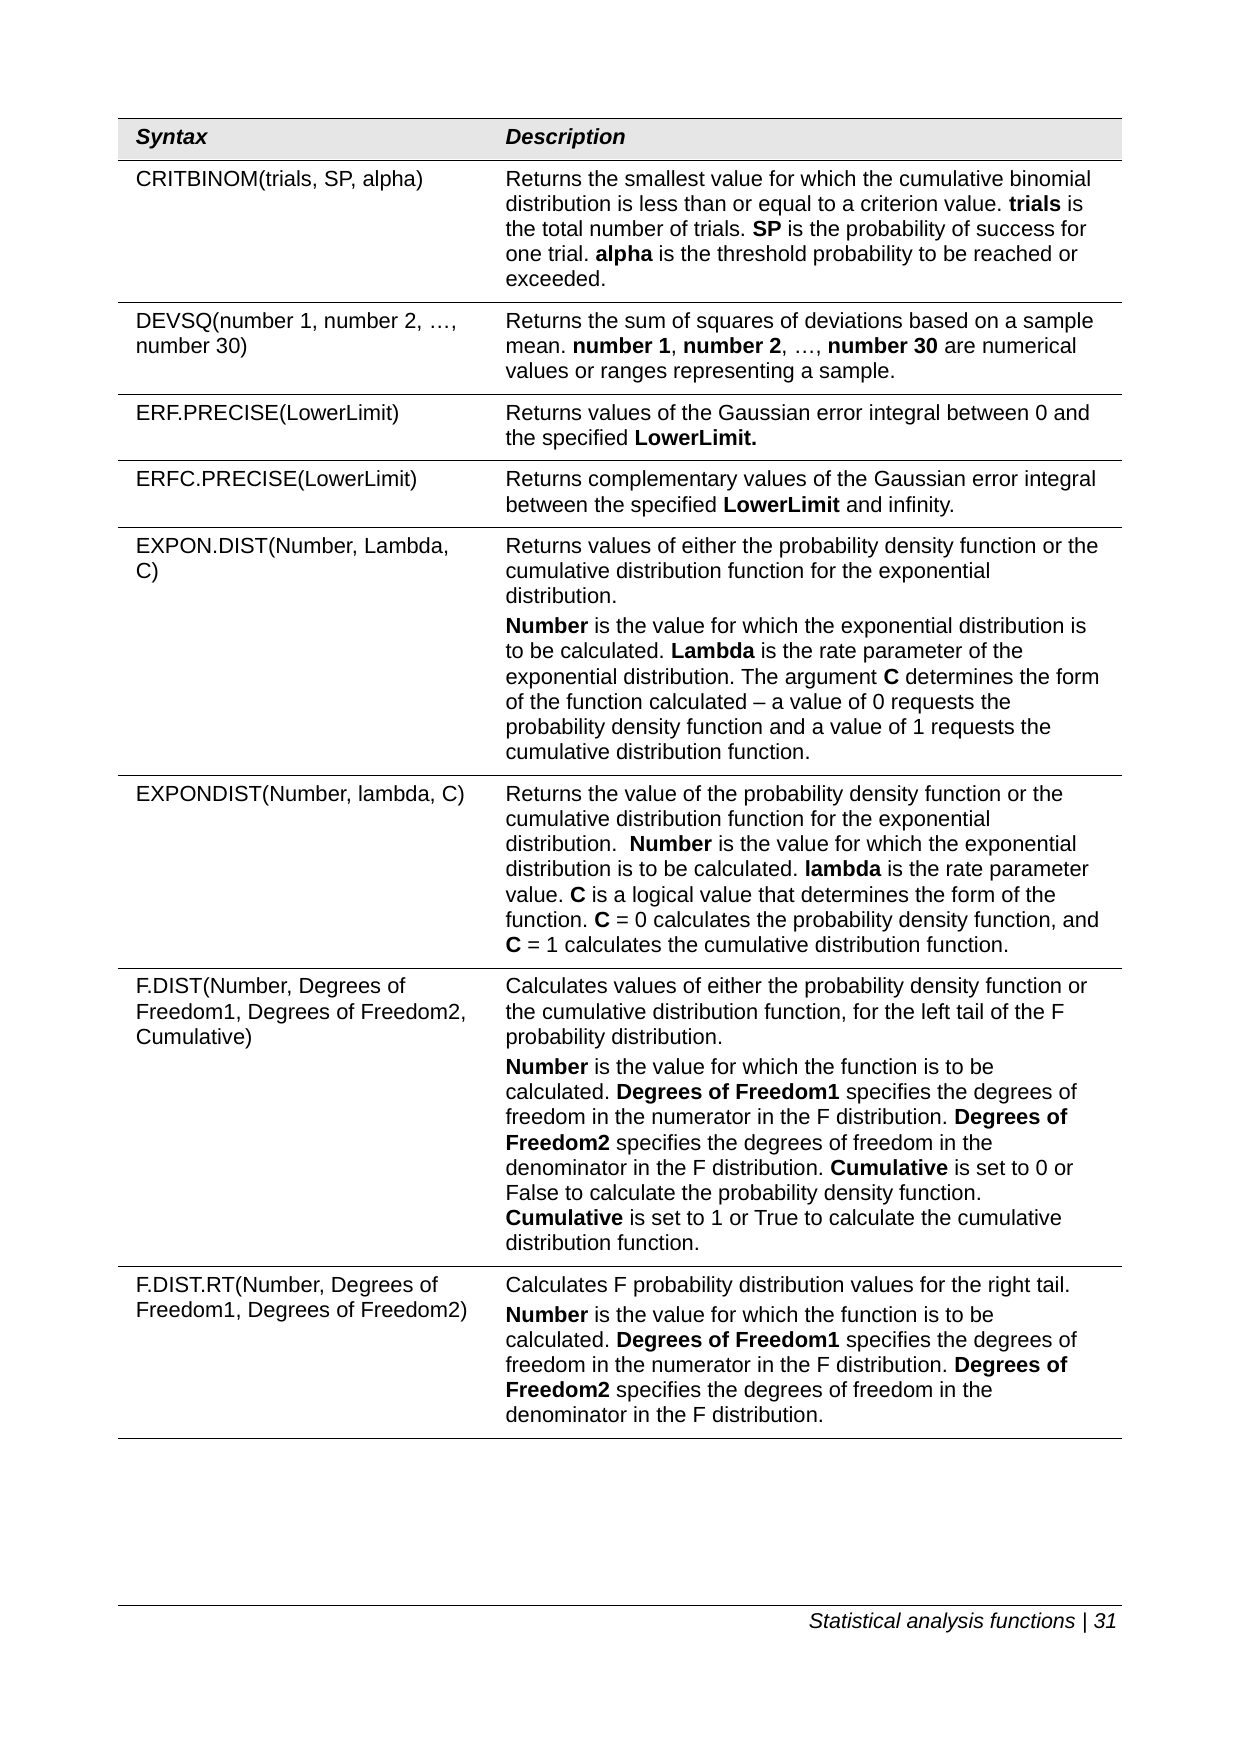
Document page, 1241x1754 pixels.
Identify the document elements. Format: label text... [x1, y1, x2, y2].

table_cell EXPON.DIST(Number, Lambda, C) [118, 528, 488, 775]
table_cell Calculates F probability distribution values for the right tail. Number is the value for which the function is to be calculated. Degrees of Freedom1 specifies the degrees of freedom in the numerator in the F distribution. Degrees of Freedom2 specifies the degrees of freedom in the denominator in the F distribution. [488, 1267, 1122, 1438]
table_cell Returns the sum of squares of deviations based on a sample mean. number 1, number 2, …, number 30 are numerical values or ranges representing a sample. [488, 303, 1122, 394]
table_cell Returns values of either the probability density function or the cumulative distribution function for the exponential distribution. Number is the value for which the exponential distribution is to be calculated. Lambda is the rate parameter of the exponential distribution. The argument C determines the form of the function calculated – a value of 0 requests the probability density function and a value of 1 requests the cumulative distribution function. [488, 528, 1122, 775]
table_cell F.DIST.RT(Number, Degrees of Freedom1, Degrees of Freedom2) [118, 1267, 488, 1438]
table_cell ERFC.PRECISE(LowerLimit) [118, 461, 488, 527]
table_cell F.DIST(Number, Degrees of Freedom1, Degrees of Freedom2, Cumulative) [118, 969, 488, 1266]
table_cell Returns complementary values of the Gaussian error integral between the specified LowerLimit and infinity. [488, 461, 1122, 527]
table_cell Calculates values of either the probability density function or the cumulative distribution function, for the left tail of the F probability distribution. Number is the value for which the function is to be calculated. Degrees of Freedom1 specifies the degrees of freedom in the numerator in the F distribution. Degrees of Freedom2 specifies the degrees of freedom in the denominator in the F distribution. Cumulative is set to 0 or False to calculate the probability density function. Cumulative is set to 1 or True to calculate the cumulative distribution function. [488, 969, 1122, 1266]
table_header Description [488, 119, 1122, 159]
table_cell Returns the smallest value for which the cumulative binomial distribution is less than or equal to a criterion value. trials is the total number of trials. SP is the probability of success for one trial. alpha is the threshold probability to be reached or exceeded. [488, 161, 1122, 302]
table_cell CRITBINOM(trials, SP, alpha) [118, 161, 488, 302]
table_cell EXPONDIST(Number, lambda, C) [118, 776, 488, 968]
table_cell Returns values of the Gaussian error integral between 0 and the specified LowerLimit. [488, 395, 1122, 460]
table_cell ERF.PRECISE(LowerLimit) [118, 395, 488, 460]
table_cell Returns the value of the probability density function or the cumulative distribution function for the exponential distribution. Number is the value for which the exponential distribution is to be calculated. lambda is the rate parameter value. C is a logical value that determines the form of the function. C = 0 calculates the probability density function, and C = 1 calculates the cumulative distribution function. [488, 776, 1122, 968]
table_header Syntax [118, 119, 488, 159]
table_cell DEVSQ(number 1, number 2, …, number 30) [118, 303, 488, 394]
